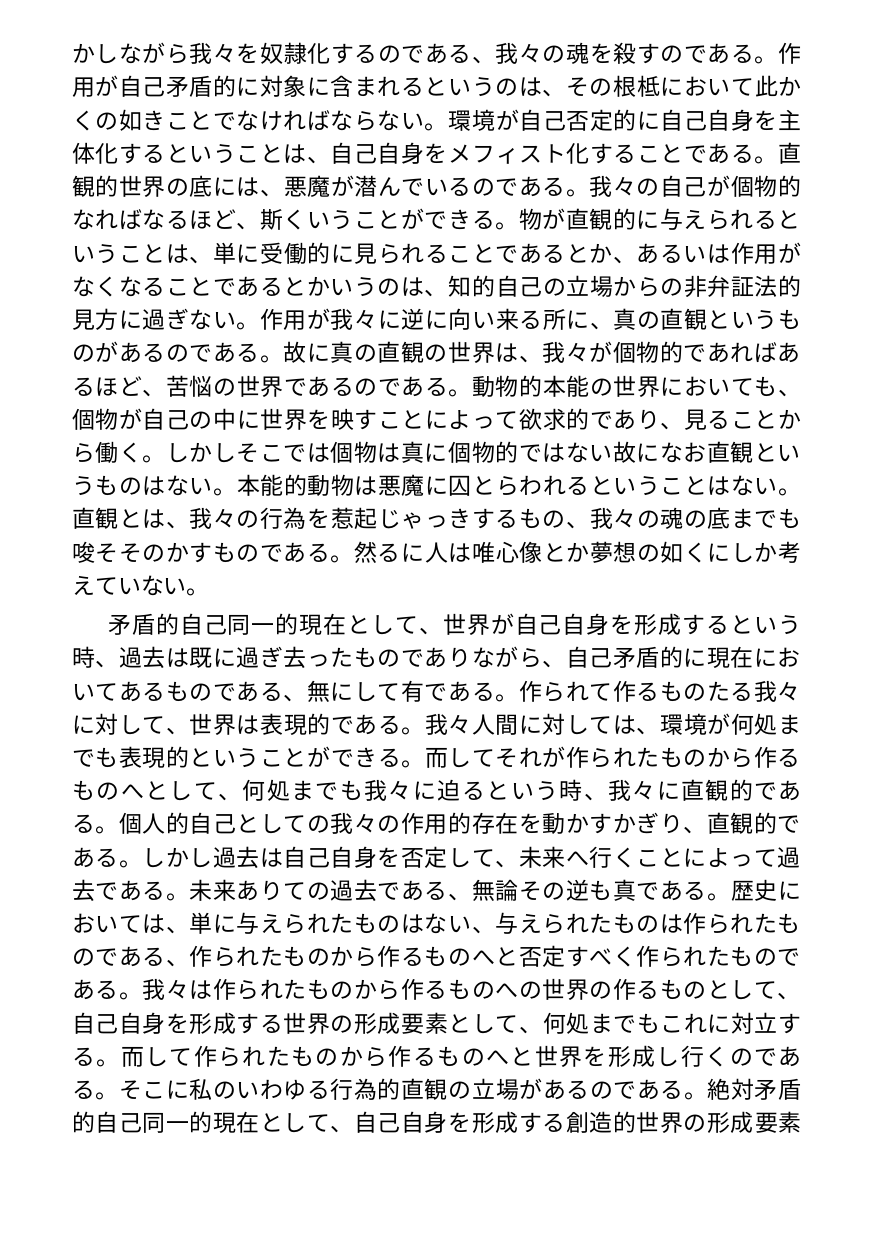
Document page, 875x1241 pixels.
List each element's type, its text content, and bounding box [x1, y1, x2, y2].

text 矛盾的自己同一的現在として、世界が自己自身を形成するという時、過去は既に過ぎ去ったものでありながら、自己矛盾的に現在においてあるものである、無にして有である。作られて作るものたる我々に対して、世界は表現的である。我々人間に対しては、環境が何処までも表現的ということができる。而してそれが作られたものから作るものへとして、何処までも我々に迫るという時、我々に直観的である。個人的自己としての我々の作用的存在を動かすかぎり、直観的である。しかし過去は自己自身を否定して、未来へ行くことによって過去である。未来ありての過去である、無論その逆も真である。歴史においては、単に与えられたものはない、与えられたものは作られたものである、作られたものから作るものへと否定すべく作られたものである。我々は作られたものから作るものへの世界の作るものとして、自己自身を形成する世界の形成要素として、何処までもこれに対立する。而して作られたものから作るものへと世界を形成し行くのである。そこに私のいわゆる行為的直観の立場があるのである。絶対矛盾的自己同一的現在として、自己自身を形成する創造的世界の形成要素 [72, 607, 802, 1138]
text かしながら我々を奴隷化するのである、我々の魂を殺すのである。作用が自己矛盾的に対象に含まれるというのは、その根柢において此かくの如きことでなければならない。環境が自己否定的に自己自身を主体化するということは、自己自身をメフィスト化することである。直観的世界の底には、悪魔が潜んでいるのである。我々の自己が個物的なればなるほど、斯くいうことができる。物が直観的に与えられるということは、単に受働的に見られることであるとか、あるいは作用がなくなることであるとかいうのは、知的自己の立場からの非弁証法的見方に過ぎない。作用が我々に逆に向い来る所に、真の直観というものがあるのである。故に真の直観の世界は、我々が個物的であればあるほど、苦悩の世界であるのである。動物的本能の世界においても、個物が自己の中に世界を映すことによって欲求的であり、見ることから働く。しかしそこでは個物は真に個物的ではない故になお直観というものはない。本能的動物は悪魔に囚とらわれるということはない。直観とは、我々の行為を惹起じゃっきするもの、我々の魂の底までも唆そそのかすものである。然るに人は唯心像とか夢想の如くにしか考えていない。 [72, 36, 802, 601]
